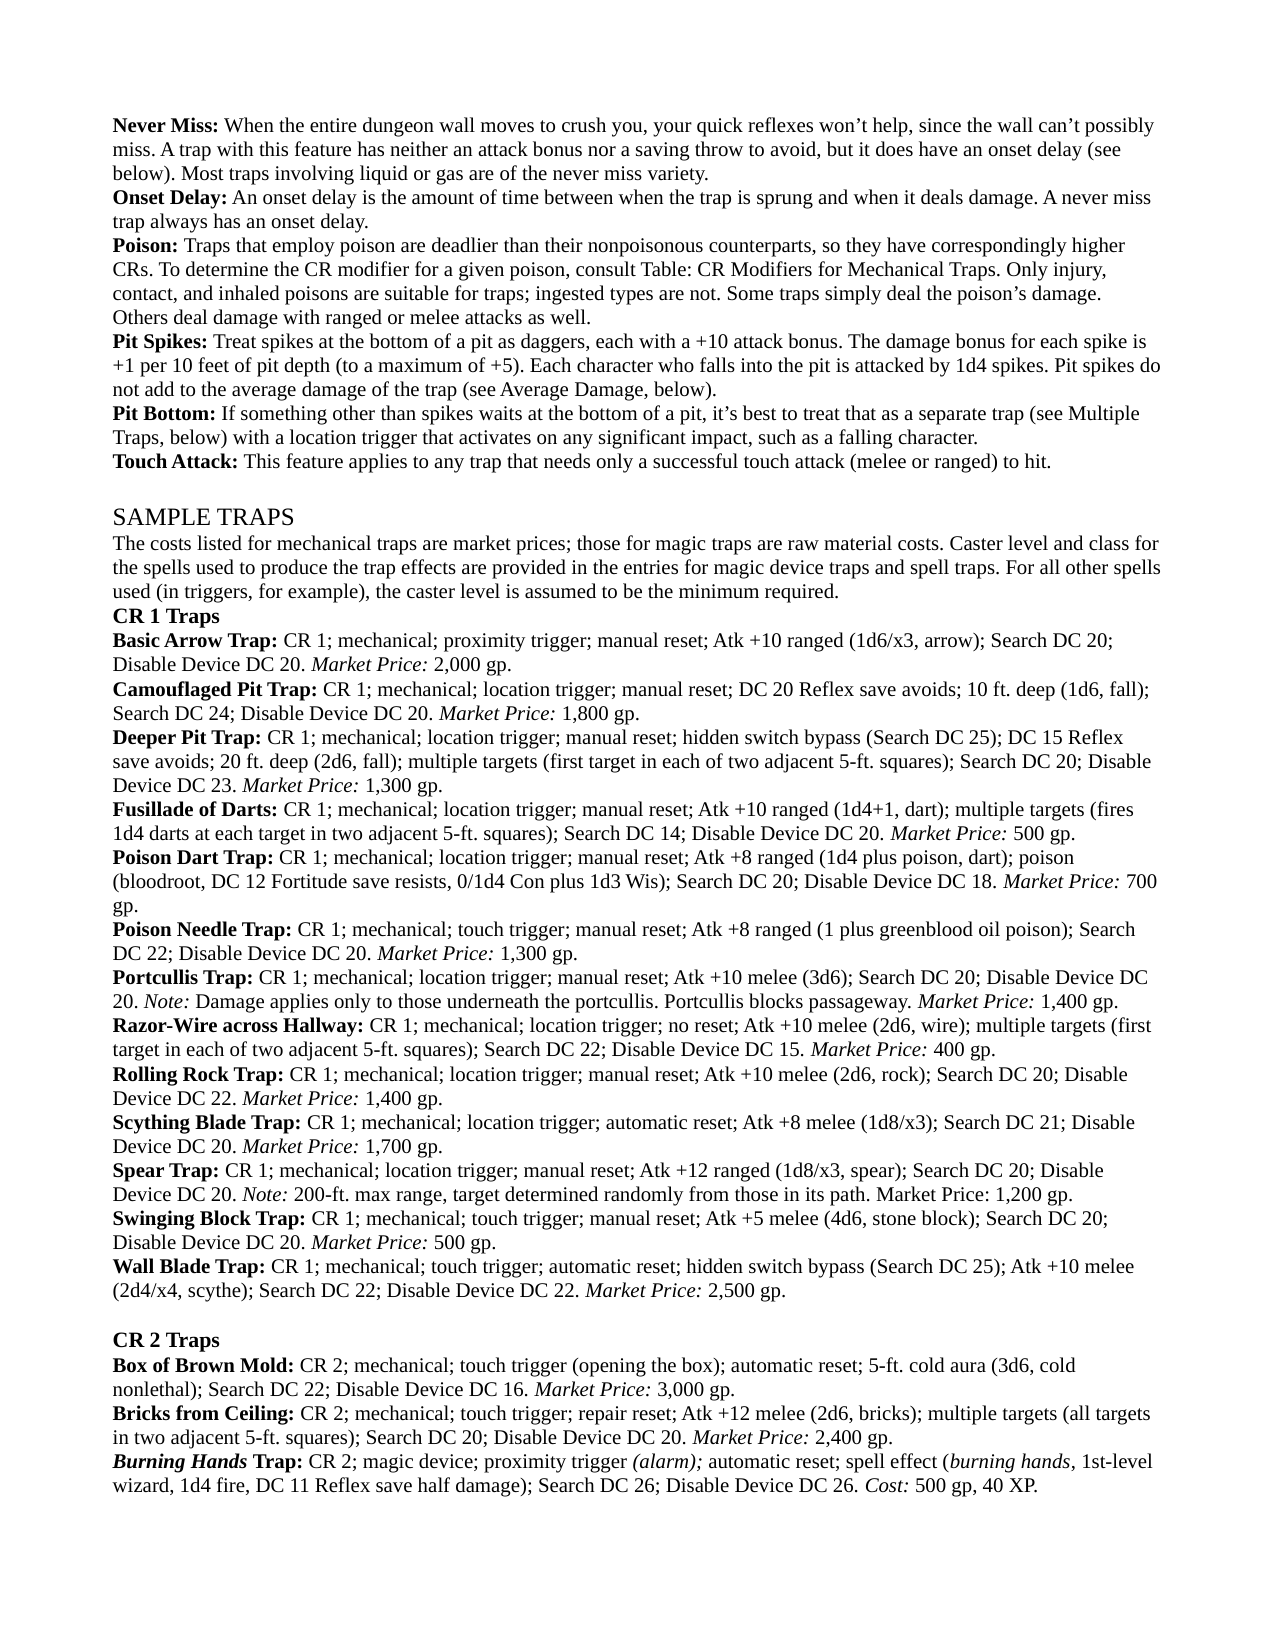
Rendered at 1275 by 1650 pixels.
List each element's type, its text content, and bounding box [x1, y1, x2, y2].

subtitle CR 2 Traps [112, 1327, 1162, 1352]
text Portcullis Trap: CR 1; mechanical; location trigger; manual reset; Atk +10 melee (3d6); Search DC 20; Disable Device DC 20. Note: Damage applies only to those underneath the portcullis. Portcullis blocks passageway. Market Price: 1,400 gp. [112, 965, 1162, 1013]
text Camouflaged Pit Trap: CR 1; mechanical; location trigger; manual reset; DC 20 Reflex save avoids; 10 ft. deep (1d6, fall); Search DC 24; Disable Device DC 20. Market Price: 1,800 gp. [112, 676, 1162, 724]
text Scything Blade Trap: CR 1; mechanical; location trigger; automatic reset; Atk +8 melee (1d8/x3); Search DC 21; Disable Device DC 20. Market Price: 1,700 gp. [112, 1109, 1162, 1158]
text Burning Hands Trap: CR 2; magic device; proximity trigger (alarm); automatic reset; spell effect (burning hands, 1st-level wizard, 1d4 fire, DC 11 Reflex save half damage); Search DC 26; Disable Device DC 26. Cost: 500 gp, 40 XP. [112, 1449, 1162, 1497]
text Pit Spikes: Treat spikes at the bottom of a pit as daggers, each with a +10 attack bonus. The damage bonus for each spike is +1 per 10 feet of pit depth (to a maximum of +5). Each character who falls into the pit is attacked by 1d4 spikes. Pit spikes do not add to the average damage of the trap (see Average Damage, below). [112, 329, 1162, 401]
subtitle CR 1 Traps [112, 603, 1162, 628]
text Onset Delay: An onset delay is the amount of time between when the trap is sprung and when it deals damage. A never miss trap always has an onset delay. [112, 185, 1162, 233]
text Razor-Wire across Hallway: CR 1; mechanical; location trigger; no reset; Atk +10 melee (2d6, wire); multiple targets (first target in each of two adjacent 5-ft. squares); Search DC 22; Disable Device DC 15. Market Price: 400 gp. [112, 1013, 1162, 1061]
text Poison Dart Trap: CR 1; mechanical; location trigger; manual reset; Atk +8 ranged (1d4 plus poison, dart); poison (bloodroot, DC 12 Fortitude save resists, 0/1d4 Con plus 1d3 Wis); Search DC 20; Disable Device DC 18. Market Price: 700 gp. [112, 845, 1162, 917]
text Poison Needle Trap: CR 1; mechanical; touch trigger; manual reset; Atk +8 ranged (1 plus greenblood oil poison); Search DC 22; Disable Device DC 20. Market Price: 1,300 gp. [112, 917, 1162, 965]
text The costs listed for mechanical traps are market prices; those for magic traps are raw material costs. Caster level and class for the spells used to produce the trap effects are provided in the entries for magic device traps and spell traps. For all other spells used (in triggers, for example), the caster level is assumed to be the minimum required. [112, 531, 1162, 603]
text Wall Blade Trap: CR 1; mechanical; touch trigger; automatic reset; hidden switch bypass (Search DC 25); Atk +10 melee (2d4/x4, scythe); Search DC 22; Disable Device DC 22. Market Price: 2,500 gp. [112, 1254, 1162, 1302]
text Swinging Block Trap: CR 1; mechanical; touch trigger; manual reset; Atk +5 melee (4d6, stone block); Search DC 20; Disable Device DC 20. Market Price: 500 gp. [112, 1206, 1162, 1254]
text Bricks from Ceiling: CR 2; mechanical; touch trigger; repair reset; Atk +12 melee (2d6, bricks); multiple targets (all targets in two adjacent 5-ft. squares); Search DC 20; Disable Device DC 20. Market Price: 2,400 gp. [112, 1401, 1162, 1449]
text Deeper Pit Trap: CR 1; mechanical; location trigger; manual reset; hidden switch bypass (Search DC 25); DC 15 Reflex save avoids; 20 ft. deep (2d6, fall); multiple targets (first target in each of two adjacent 5-ft. squares); Search DC 20; Disable Device DC 23. Market Price: 1,300 gp. [112, 724, 1162, 797]
text Touch Attack: This feature applies to any trap that needs only a successful touch attack (melee or ranged) to hit. [112, 449, 1162, 473]
text SAMPLE TRAPS [112, 502, 1162, 531]
text Basic Arrow Trap: CR 1; mechanical; proximity trigger; manual reset; Atk +10 ranged (1d6/x3, arrow); Search DC 20; Disable Device DC 20. Market Price: 2,000 gp. [112, 628, 1162, 676]
text Box of Brown Mold: CR 2; mechanical; touch trigger (opening the box); automatic reset; 5-ft. cold aura (3d6, cold nonlethal); Search DC 22; Disable Device DC 16. Market Price: 3,000 gp. [112, 1352, 1162, 1401]
text Poison: Traps that employ poison are deadlier than their nonpoisonous counterparts, so they have correspondingly higher CRs. To determine the CR modifier for a given poison, consult Table: CR Modifiers for Mechanical Traps. Only injury, contact, and inhaled poisons are suitable for traps; ingested types are not. Some traps simply deal the poison’s damage. Others deal damage with ranged or melee attacks as well. [112, 233, 1162, 329]
text Rolling Rock Trap: CR 1; mechanical; location trigger; manual reset; Atk +10 melee (2d6, rock); Search DC 20; Disable Device DC 22. Market Price: 1,400 gp. [112, 1061, 1162, 1109]
text Never Miss: When the entire dungeon wall moves to crush you, your quick reflexes won’t help, since the wall can’t possibly miss. A trap with this feature has neither an attack bonus nor a saving throw to avoid, but it does have an onset delay (see below). Most traps involving liquid or gas are of the never miss variety. [112, 112, 1162, 185]
text Spear Trap: CR 1; mechanical; location trigger; manual reset; Atk +12 ranged (1d8/x3, spear); Search DC 20; Disable Device DC 20. Note: 200-ft. max range, target determined randomly from those in its path. Market Price: 1,200 gp. [112, 1158, 1162, 1206]
text Pit Bottom: If something other than spikes waits at the bottom of a pit, it’s best to treat that as a separate trap (see Multiple Traps, below) with a location trigger that activates on any significant impact, such as a falling character. [112, 401, 1162, 449]
text Fusillade of Darts: CR 1; mechanical; location trigger; manual reset; Atk +10 ranged (1d4+1, dart); multiple targets (fires 1d4 darts at each target in two adjacent 5-ft. squares); Search DC 14; Disable Device DC 20. Market Price: 500 gp. [112, 797, 1162, 845]
